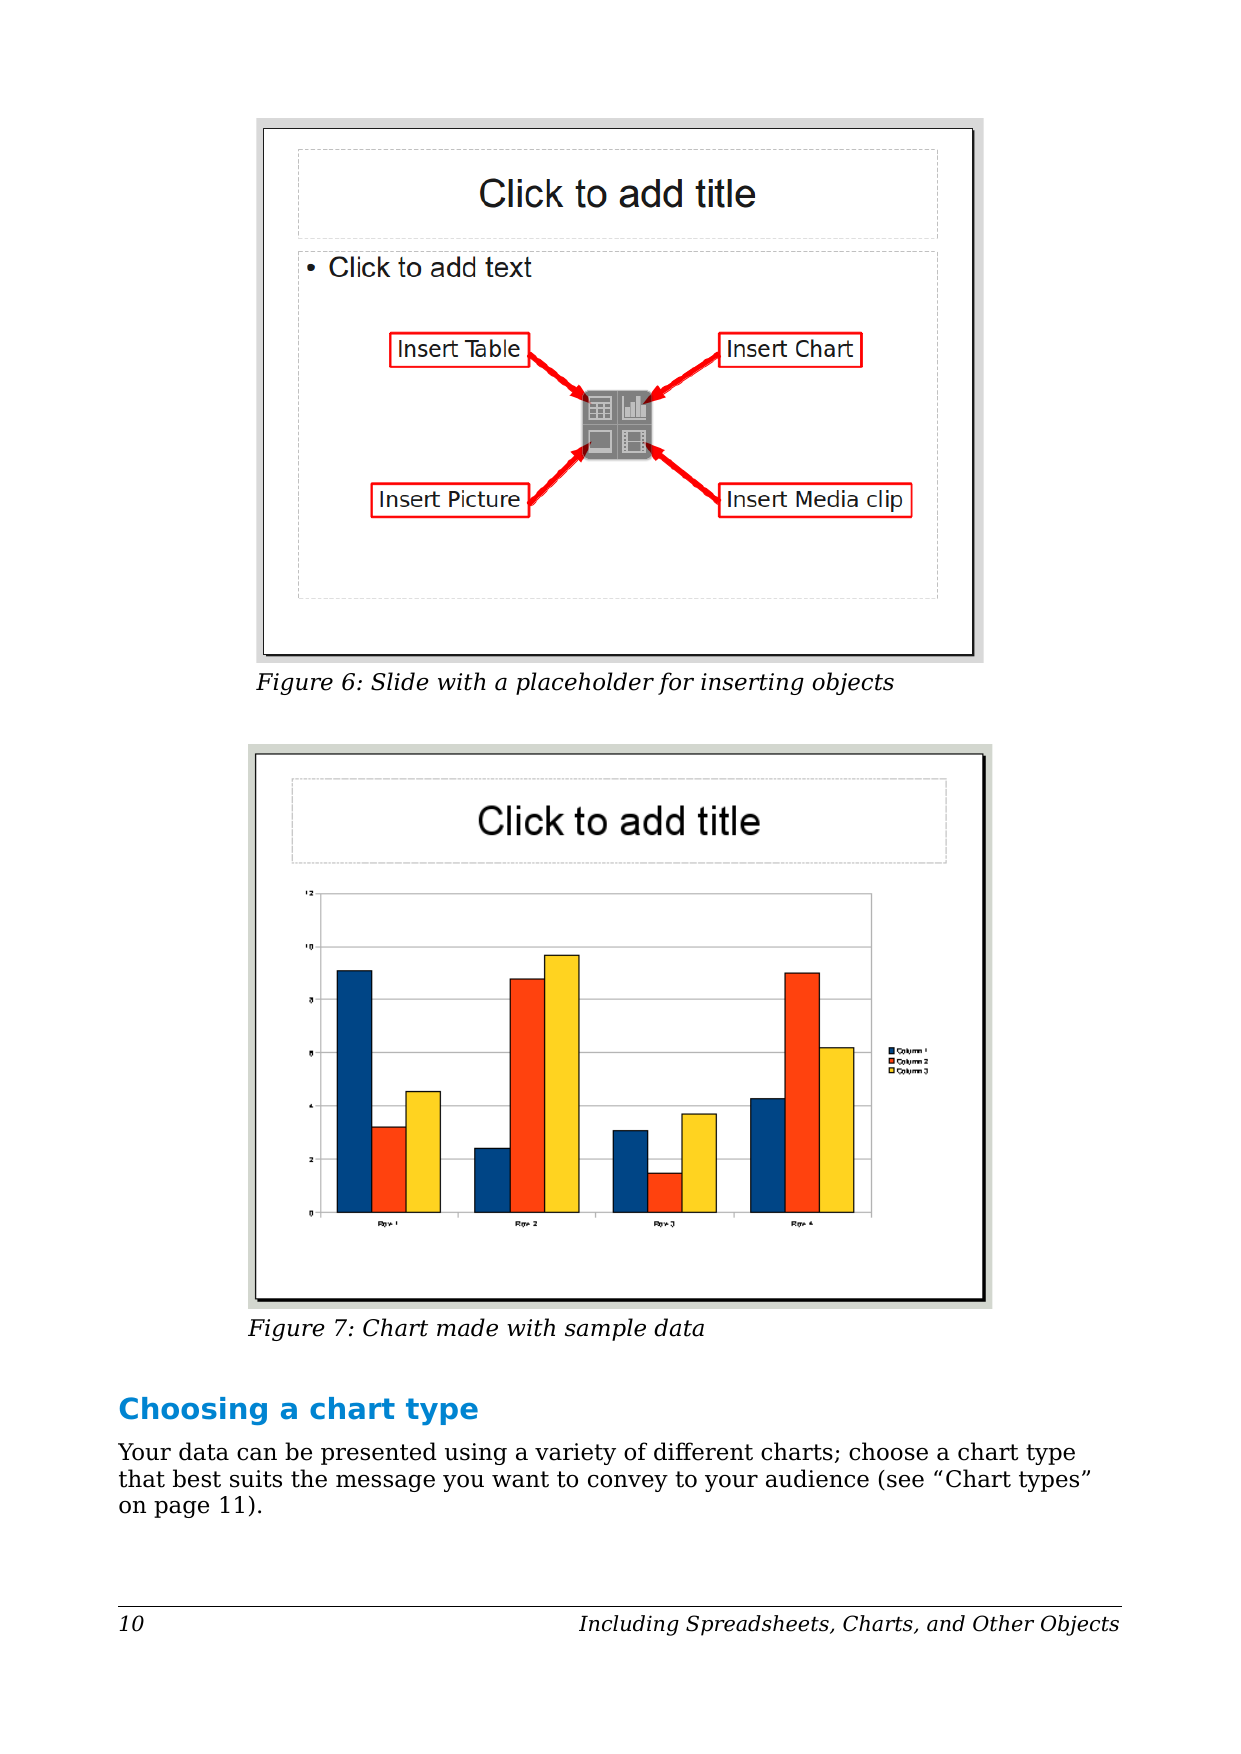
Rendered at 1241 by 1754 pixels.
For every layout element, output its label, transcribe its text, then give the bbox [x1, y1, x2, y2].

subtitle Choosing a chart type [118, 1393, 1122, 1427]
picture [256, 118, 984, 663]
text Figure 7: Chart made with sample data [248, 1315, 992, 1342]
text Your data can be presented using a variety of different charts; choose a chart type that best suits the message you want to convey to your audience (see “Chart types” on page 11). [118, 1439, 1122, 1519]
text Figure 6: Slide with a placeholder for inserting objects [256, 669, 984, 696]
picture [248, 744, 993, 1309]
